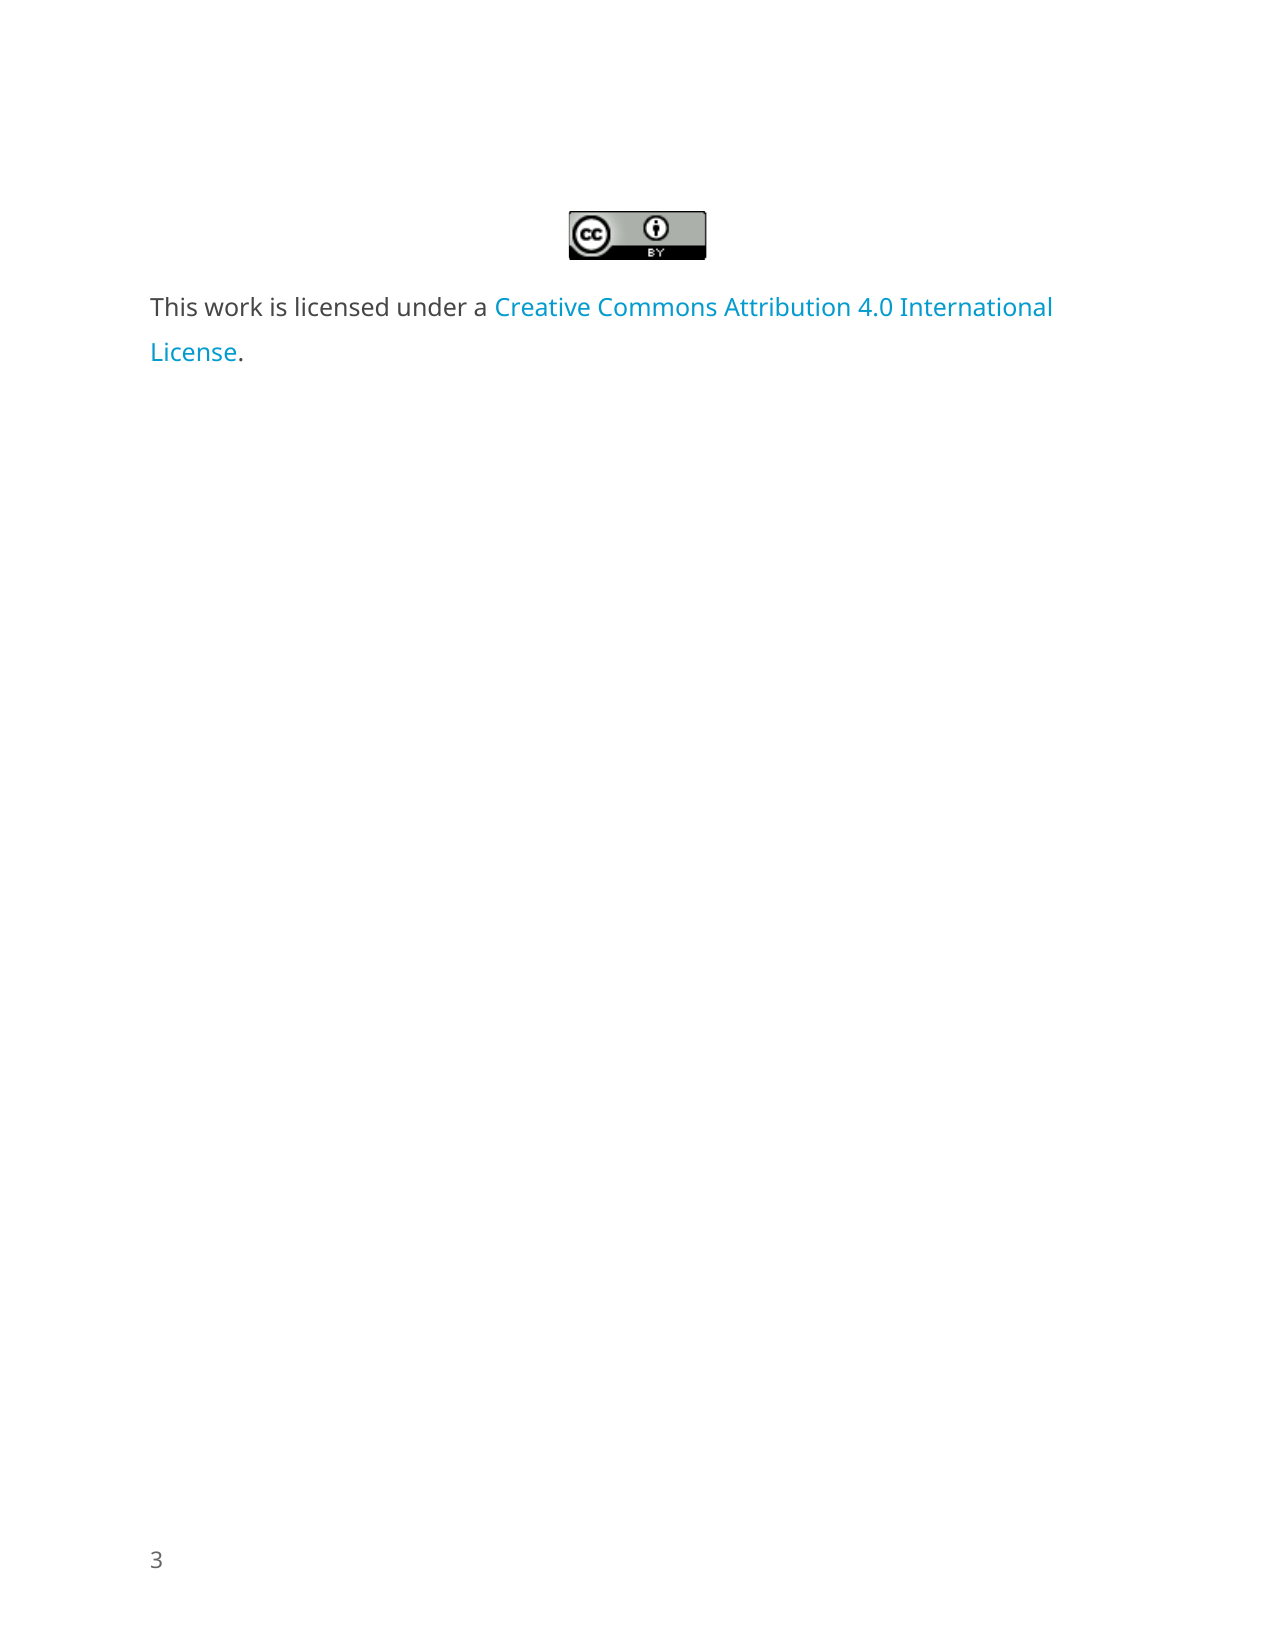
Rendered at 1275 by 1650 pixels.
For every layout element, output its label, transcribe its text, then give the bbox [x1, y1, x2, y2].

picture [568, 211, 707, 260]
text This work is licensed under a Creative Commons Attribution 4.0 International License. [150, 290, 1125, 368]
